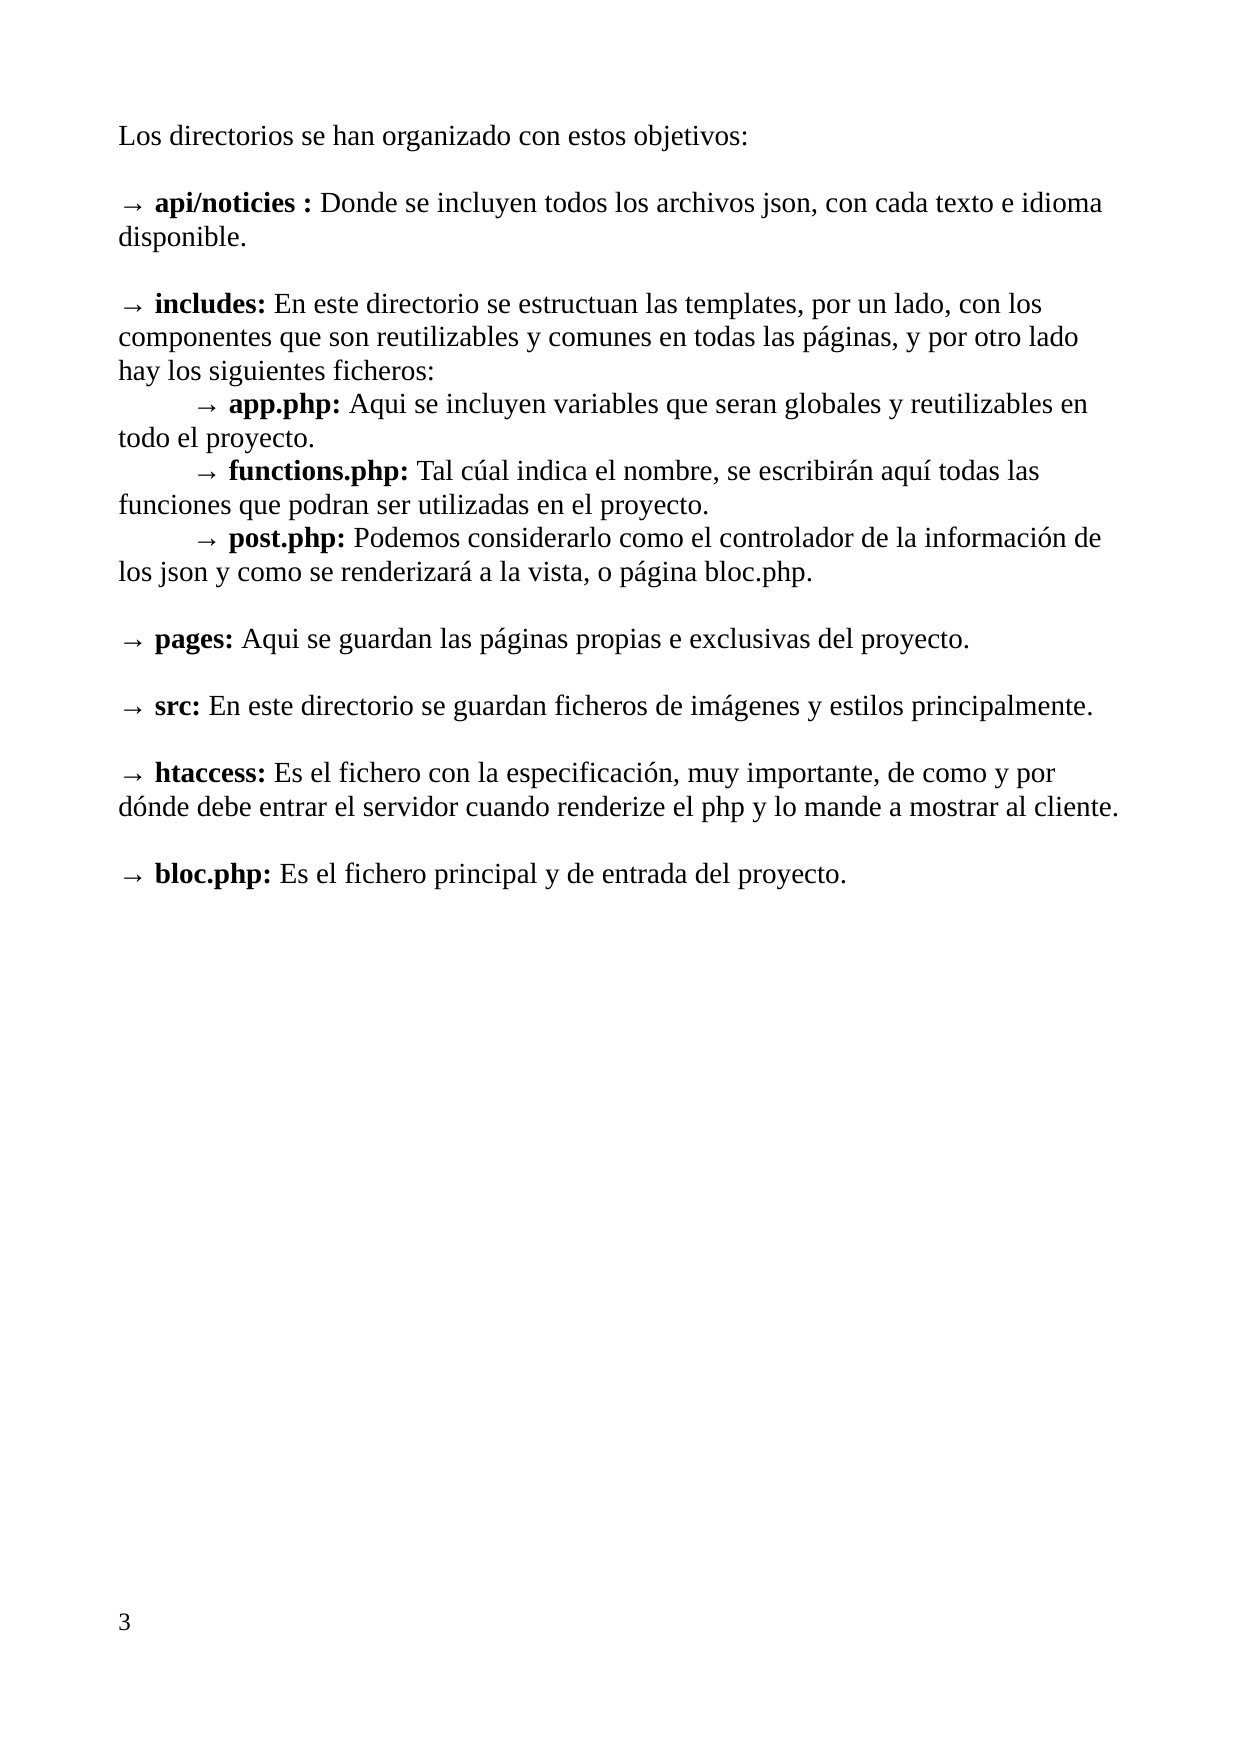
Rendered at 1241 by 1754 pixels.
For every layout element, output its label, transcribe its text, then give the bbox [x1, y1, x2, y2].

text → post.php: Podemos considerarlo como el controlador de la información de los json y como se renderizará a la vista, o página bloc.php. [118, 521, 1122, 588]
text → app.php: Aqui se incluyen variables que seran globales y reutilizables en todo el proyecto. [118, 386, 1122, 453]
text → bloc.php: Es el fichero principal y de entrada del proyecto. [118, 856, 1122, 889]
text → htaccess: Es el fichero con la especificación, muy importante, de como y por dónde debe entrar el servidor cuando renderize el php y lo mande a mostrar al cliente. [118, 755, 1122, 822]
text → functions.php: Tal cúal indica el nombre, se escribirán aquí todas las funciones que podran ser utilizadas en el proyecto. [118, 453, 1122, 521]
text → includes: En este directorio se estructuan las templates, por un lado, con los componentes que son reutilizables y comunes en todas las páginas, y por otro lado hay los siguientes ficheros: [118, 286, 1122, 386]
text → pages: Aqui se guardan las páginas propias e exclusivas del proyecto. [118, 621, 1122, 655]
text Los directorios se han organizado con estos objetivos: [118, 118, 1122, 152]
text → src: En este directorio se guardan ficheros de imágenes y estilos principalmente. [118, 688, 1122, 722]
text → api/noticies : Donde se incluyen todos los archivos json, con cada texto e idioma disponible. [118, 185, 1122, 252]
